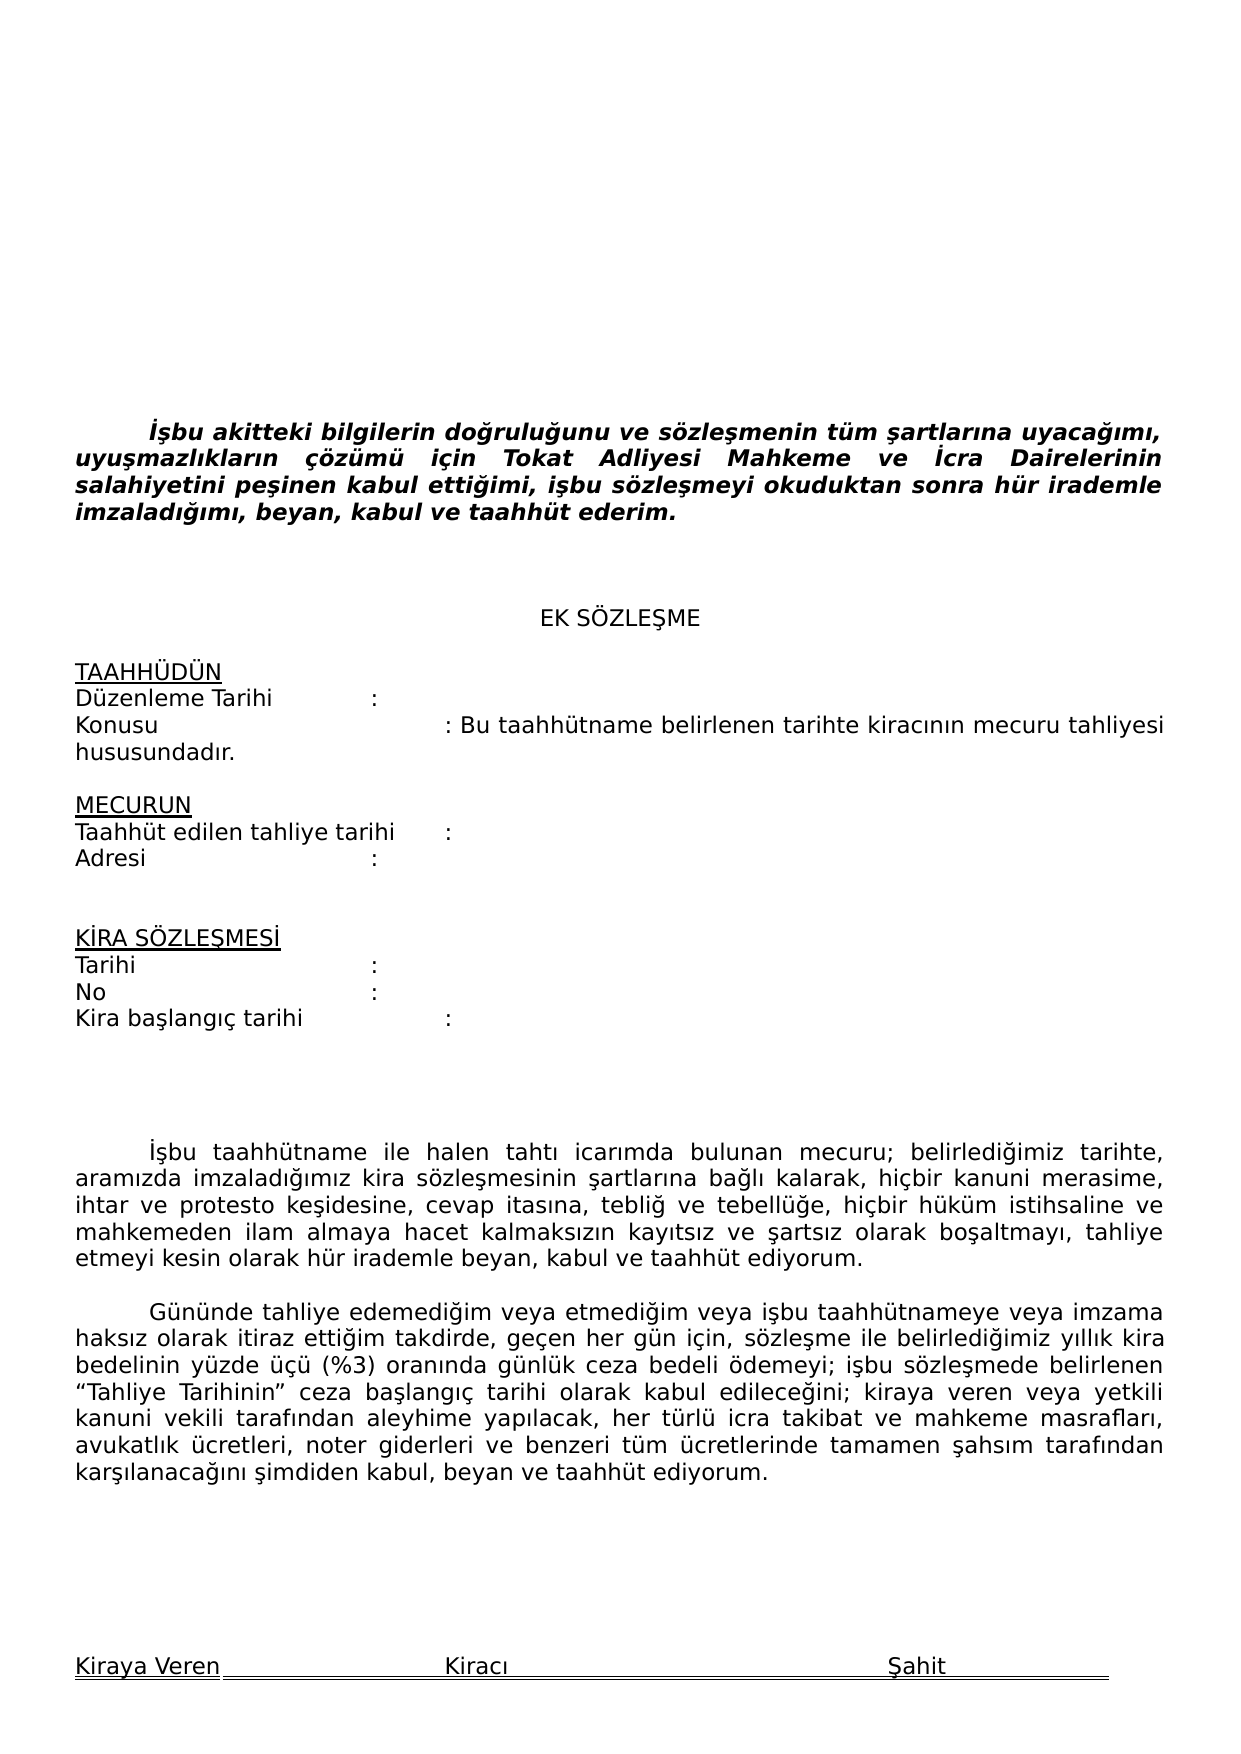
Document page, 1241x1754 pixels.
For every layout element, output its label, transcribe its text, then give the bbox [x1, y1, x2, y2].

text İşbu akitteki bilgilerin doğruluğunu ve sözleşmenin tüm şartlarına uyacağımı, uyuşmazlıkların çözümü için Tokat Adliyesi Mahkeme ve İcra Dairelerinin salahiyetini peşinen kabul ettiğimi, işbu sözleşmeyi okuduktan sonra hür irademle imzaladığımı, beyan, kabul ve taahhüt ederim. [75, 419, 1165, 525]
text Gününde tahliye edemediğim veya etmediğim veya işbu taahhütnameye veya imzama haksız olarak itiraz ettiğim takdirde, geçen her gün için, sözleşme ile belirlediğimiz yıllık kira bedelinin yüzde üçü (%3) oranında günlük ceza bedeli ödemeyi; işbu sözleşmede belirlenen “Tahliye Tarihinin” ceza başlangıç tarihi olarak kabul edileceğini; kiraya veren veya yetkili kanuni vekili tarafından aleyhime yapılacak, her türlü icra takibat ve mahkeme masrafları, avukatlık ücretleri, noter giderleri ve benzeri tüm ücretlerinde tamamen şahsım tarafından karşılanacağını şimdiden kabul, beyan ve taahhüt ediyorum. [75, 1299, 1165, 1485]
text KİRA SÖZLEŞMESİ [75, 925, 1165, 952]
text MECURUN [75, 792, 1165, 819]
text TAAHHÜDÜN [75, 659, 1165, 685]
text Konusu : Bu taahhütname belirlenen tarihte kiracının mecuru tahliyesi hususundadır. [75, 712, 1165, 765]
text Adresi : [75, 845, 1165, 872]
text Tarihi : [75, 952, 1165, 979]
text Düzenleme Tarihi : [75, 685, 1165, 712]
text Taahhüt edilen tahliye tarihi : [75, 819, 1165, 845]
text Kira başlangıç tarihi : [75, 1005, 1165, 1032]
text No : [75, 979, 1165, 1005]
text EK SÖZLEŞME [75, 605, 1165, 632]
text İşbu taahhütname ile halen tahtı icarımda bulunan mecuru; belirlediğimiz tarihte, aramızda imzaladığımız kira sözleşmesinin şartlarına bağlı kalarak, hiçbir kanuni merasime, ihtar ve protesto keşidesine, cevap itasına, tebliğ ve tebellüğe, hiçbir hüküm istihsaline ve mahkemeden ilam almaya hacet kalmaksızın kayıtsız ve şartsız olarak boşaltmayı, tahliye etmeyi kesin olarak hür irademle beyan, kabul ve taahhüt ediyorum. [75, 1139, 1165, 1272]
